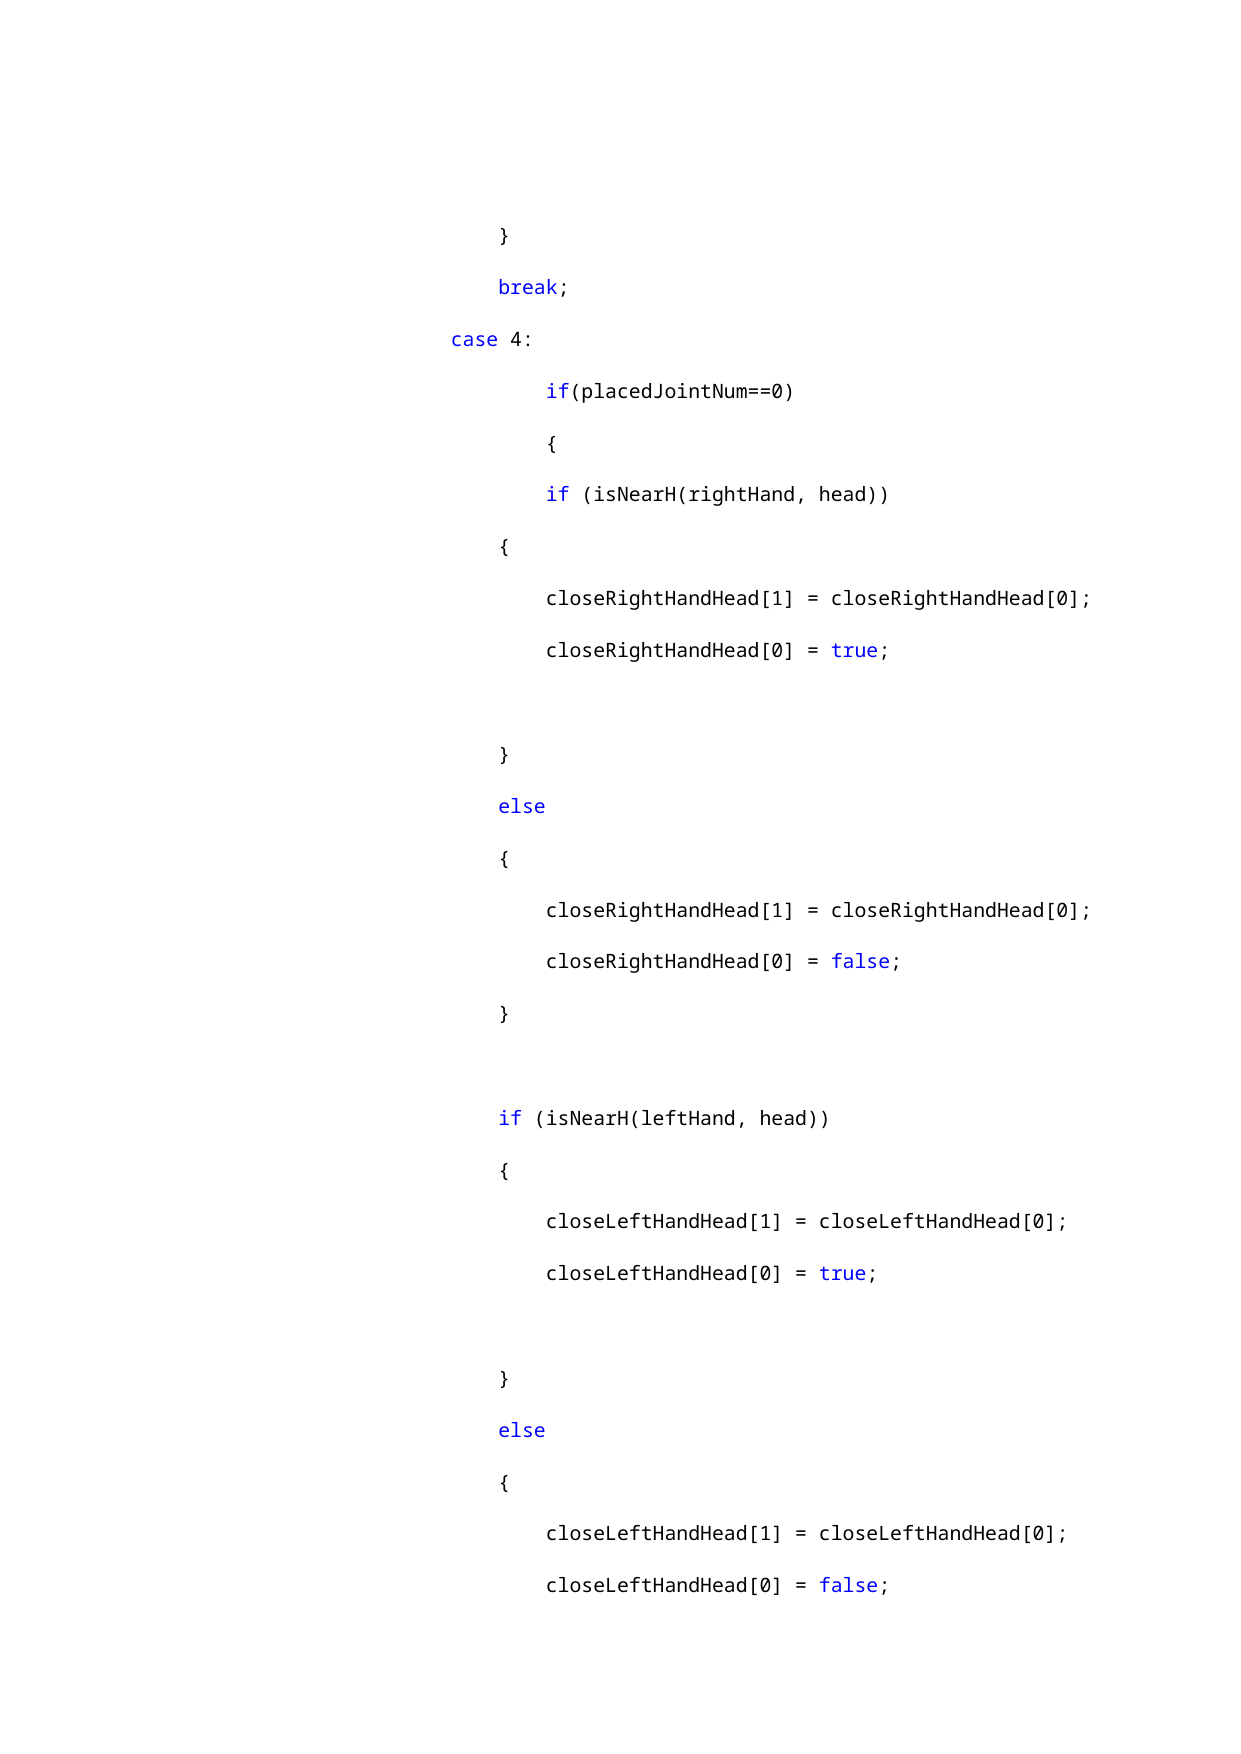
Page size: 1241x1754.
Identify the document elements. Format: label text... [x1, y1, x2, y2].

text { [118, 429, 1122, 456]
text else [118, 792, 1122, 819]
text { [118, 1468, 1122, 1495]
text closeLeftHandHead[0] = false; [118, 1571, 1122, 1598]
text { [118, 1156, 1122, 1183]
text if (isNearH(rightHand, head)) [118, 481, 1122, 507]
text closeRightHandHead[1] = closeRightHandHead[0]; [118, 896, 1122, 923]
text closeRightHandHead[0] = true; [118, 636, 1122, 663]
text case 4: [118, 325, 1122, 352]
text if(placedJointNum==0) [118, 377, 1122, 404]
text { [118, 844, 1122, 871]
text else [118, 1416, 1122, 1443]
text closeRightHandHead[0] = false; [118, 948, 1122, 975]
text { [118, 532, 1122, 559]
text if (isNearH(leftHand, head)) [118, 1104, 1122, 1131]
text } [118, 222, 1122, 249]
text closeLeftHandHead[0] = true; [118, 1259, 1122, 1287]
text closeLeftHandHead[1] = closeLeftHandHead[0]; [118, 1520, 1122, 1547]
text closeRightHandHead[1] = closeRightHandHead[0]; [118, 584, 1122, 611]
text closeLeftHandHead[1] = closeLeftHandHead[0]; [118, 1208, 1122, 1235]
text break; [118, 273, 1122, 300]
text } [118, 741, 1122, 768]
text } [118, 1364, 1122, 1391]
text } [118, 999, 1122, 1026]
